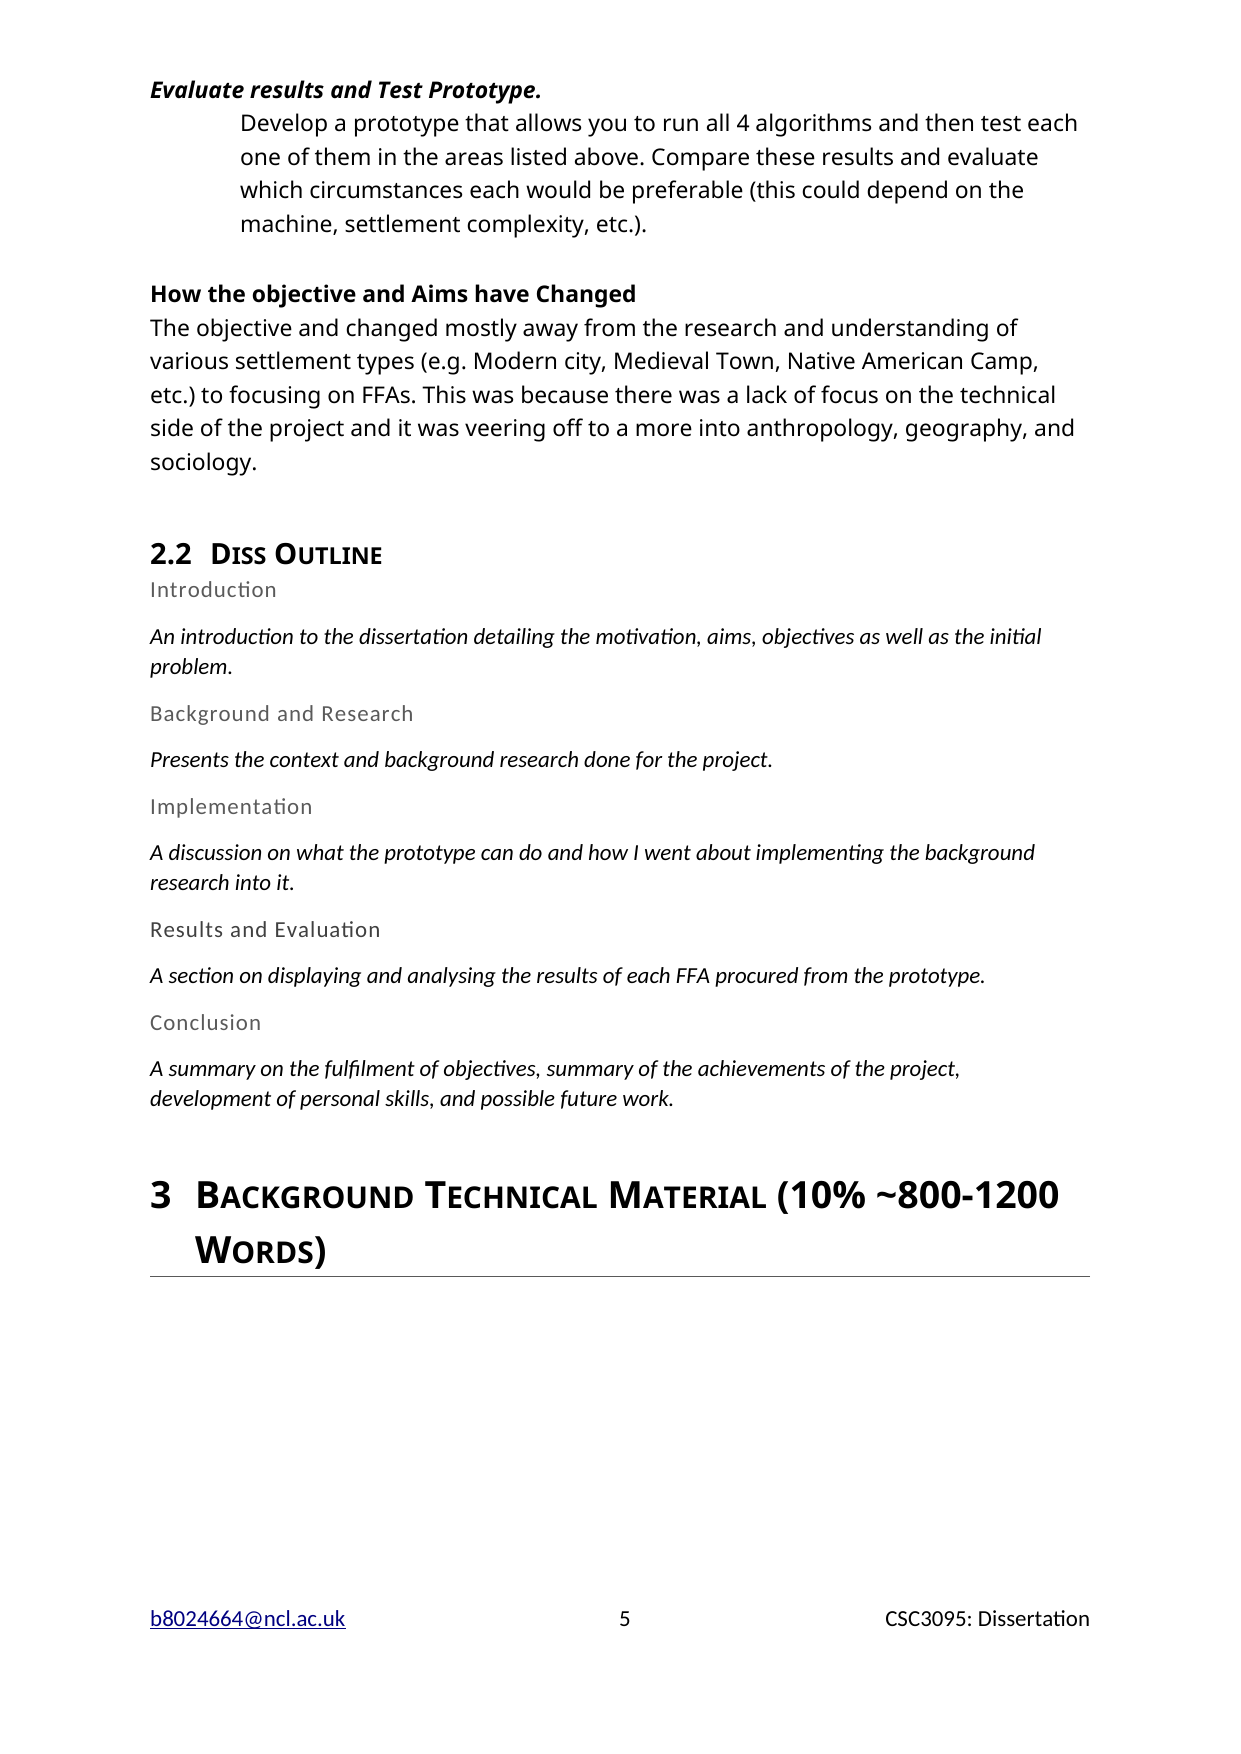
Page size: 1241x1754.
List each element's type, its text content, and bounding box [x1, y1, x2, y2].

text Presents the context and background research done for the project. [150, 745, 1090, 773]
text A summary on the fulfilment of objectives, summary of the achievements of the project, development of personal skills, and possible future work. [150, 1054, 1090, 1112]
subtitle How the objective and Aims have Changed [150, 278, 1090, 310]
text A discussion on what the prototype can do and how I went about implementing the background research into it. [150, 838, 1090, 896]
subtitle Background Technical Material (10% ~800-1200 Words) [150, 1168, 1090, 1276]
subtitle Diss Outline [150, 533, 1090, 573]
subtitle Evaluate results and Test Prototype. [150, 74, 1090, 105]
subtitle Results and Evaluation [150, 915, 1090, 943]
text The objective and changed mostly away from the research and understanding of various settlement types (e.g. Modern city, Medieval Town, Native American Camp, etc.) to focusing on FFAs. This was because there was a lack of focus on the technical side of the project and it was veering off to a more into anthropology, geography, and sociology. [150, 312, 1090, 477]
text An introduction to the dissertation detailing the motivation, aims, objectives as well as the initial problem. [150, 622, 1090, 680]
subtitle Introduction [150, 576, 1090, 604]
text Develop a prototype that allows you to run all 4 algorithms and then test each one of them in the areas listed above. Compare these results and evaluate which circumstances each would be preferable (this could depend on the machine, settlement complexity, etc.). [240, 107, 1090, 239]
subtitle Implementation [150, 792, 1090, 820]
subtitle Background and Research [150, 699, 1090, 727]
subtitle Conclusion [150, 1008, 1090, 1036]
text A section on displaying and analysing the results of each FFA procured from the prototype. [150, 961, 1090, 989]
